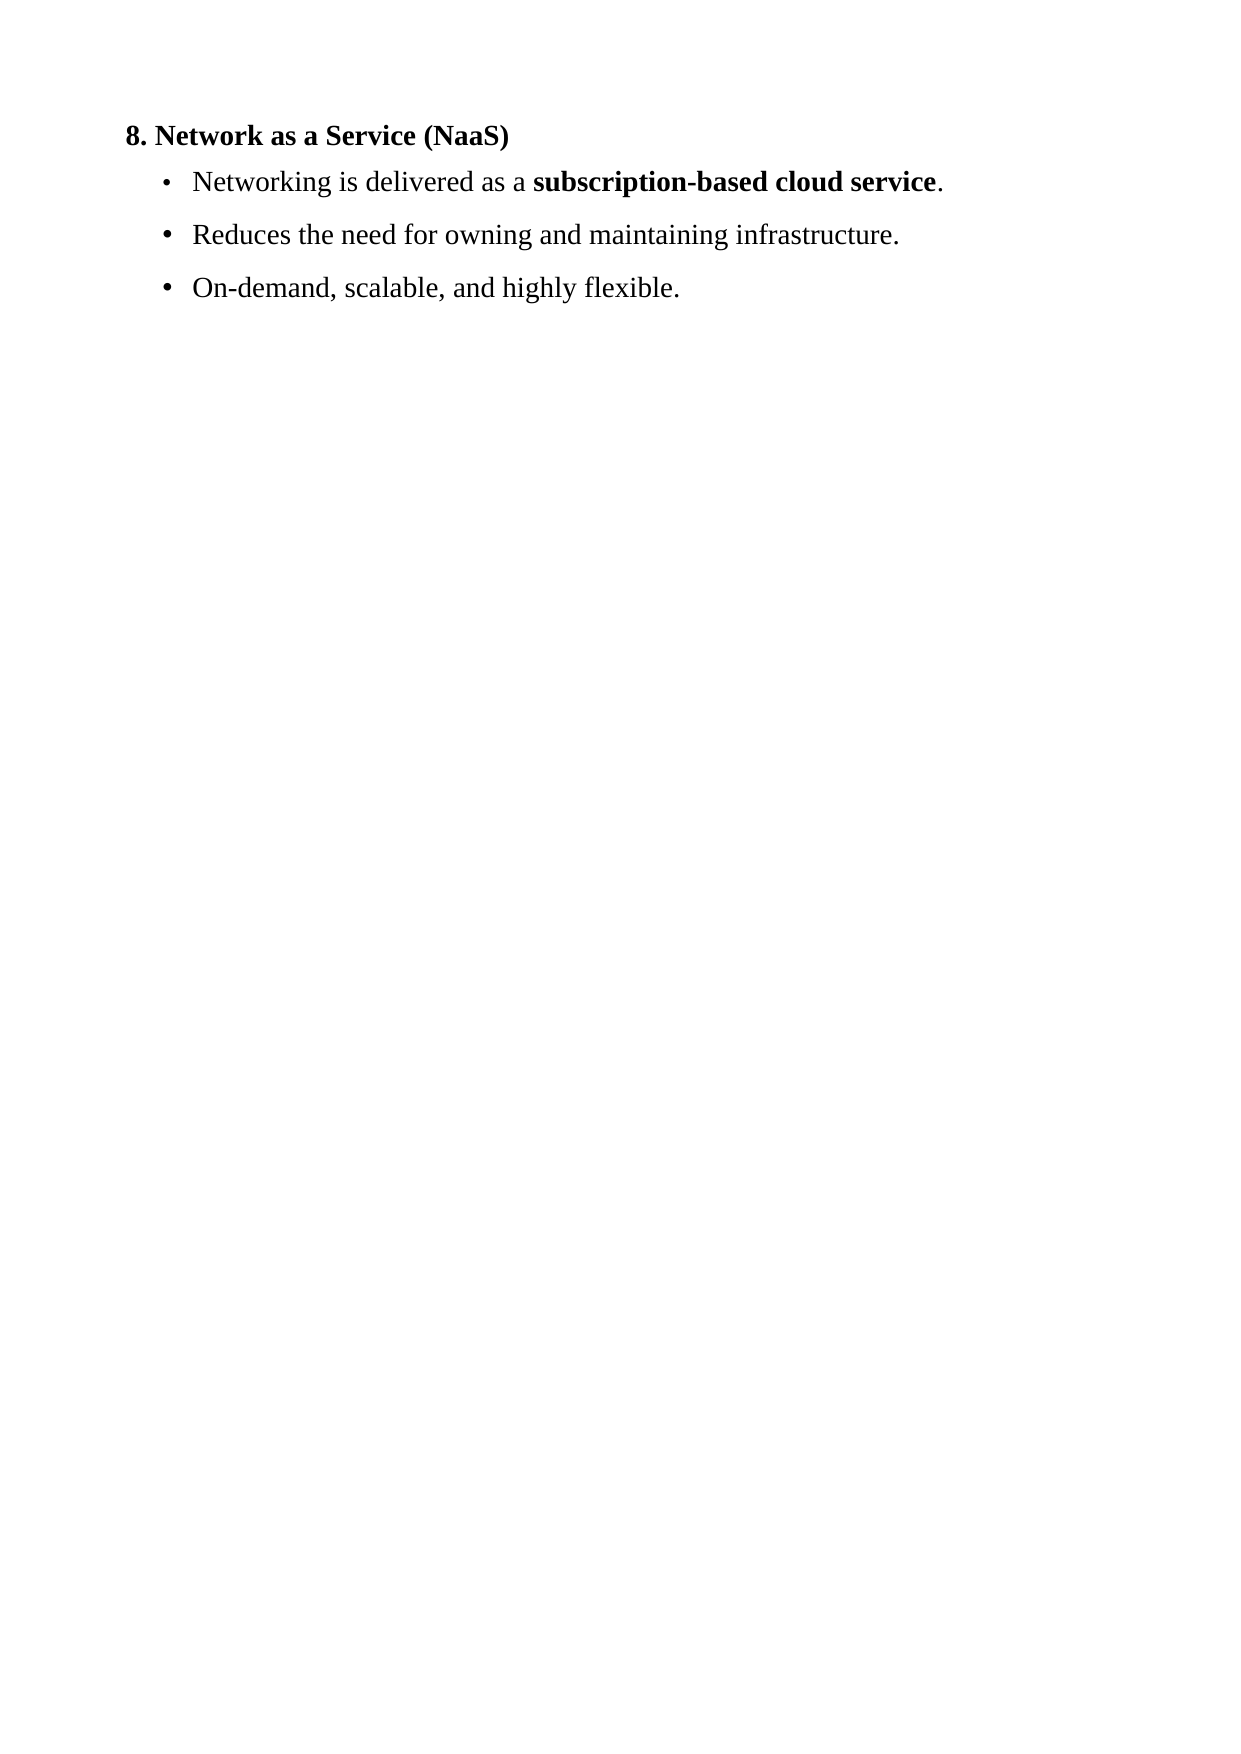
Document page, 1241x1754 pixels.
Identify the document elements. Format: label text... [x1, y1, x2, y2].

subtitle 🛰️ 8. Network as a Service (NaaS) [118, 118, 1122, 152]
list Reduces the need for owning and maintaining infrastructure. [162, 217, 1122, 251]
list Networking is delivered as a subscription-based cloud service. [162, 164, 1122, 198]
list On-demand, scalable, and highly flexible. [162, 271, 1122, 304]
